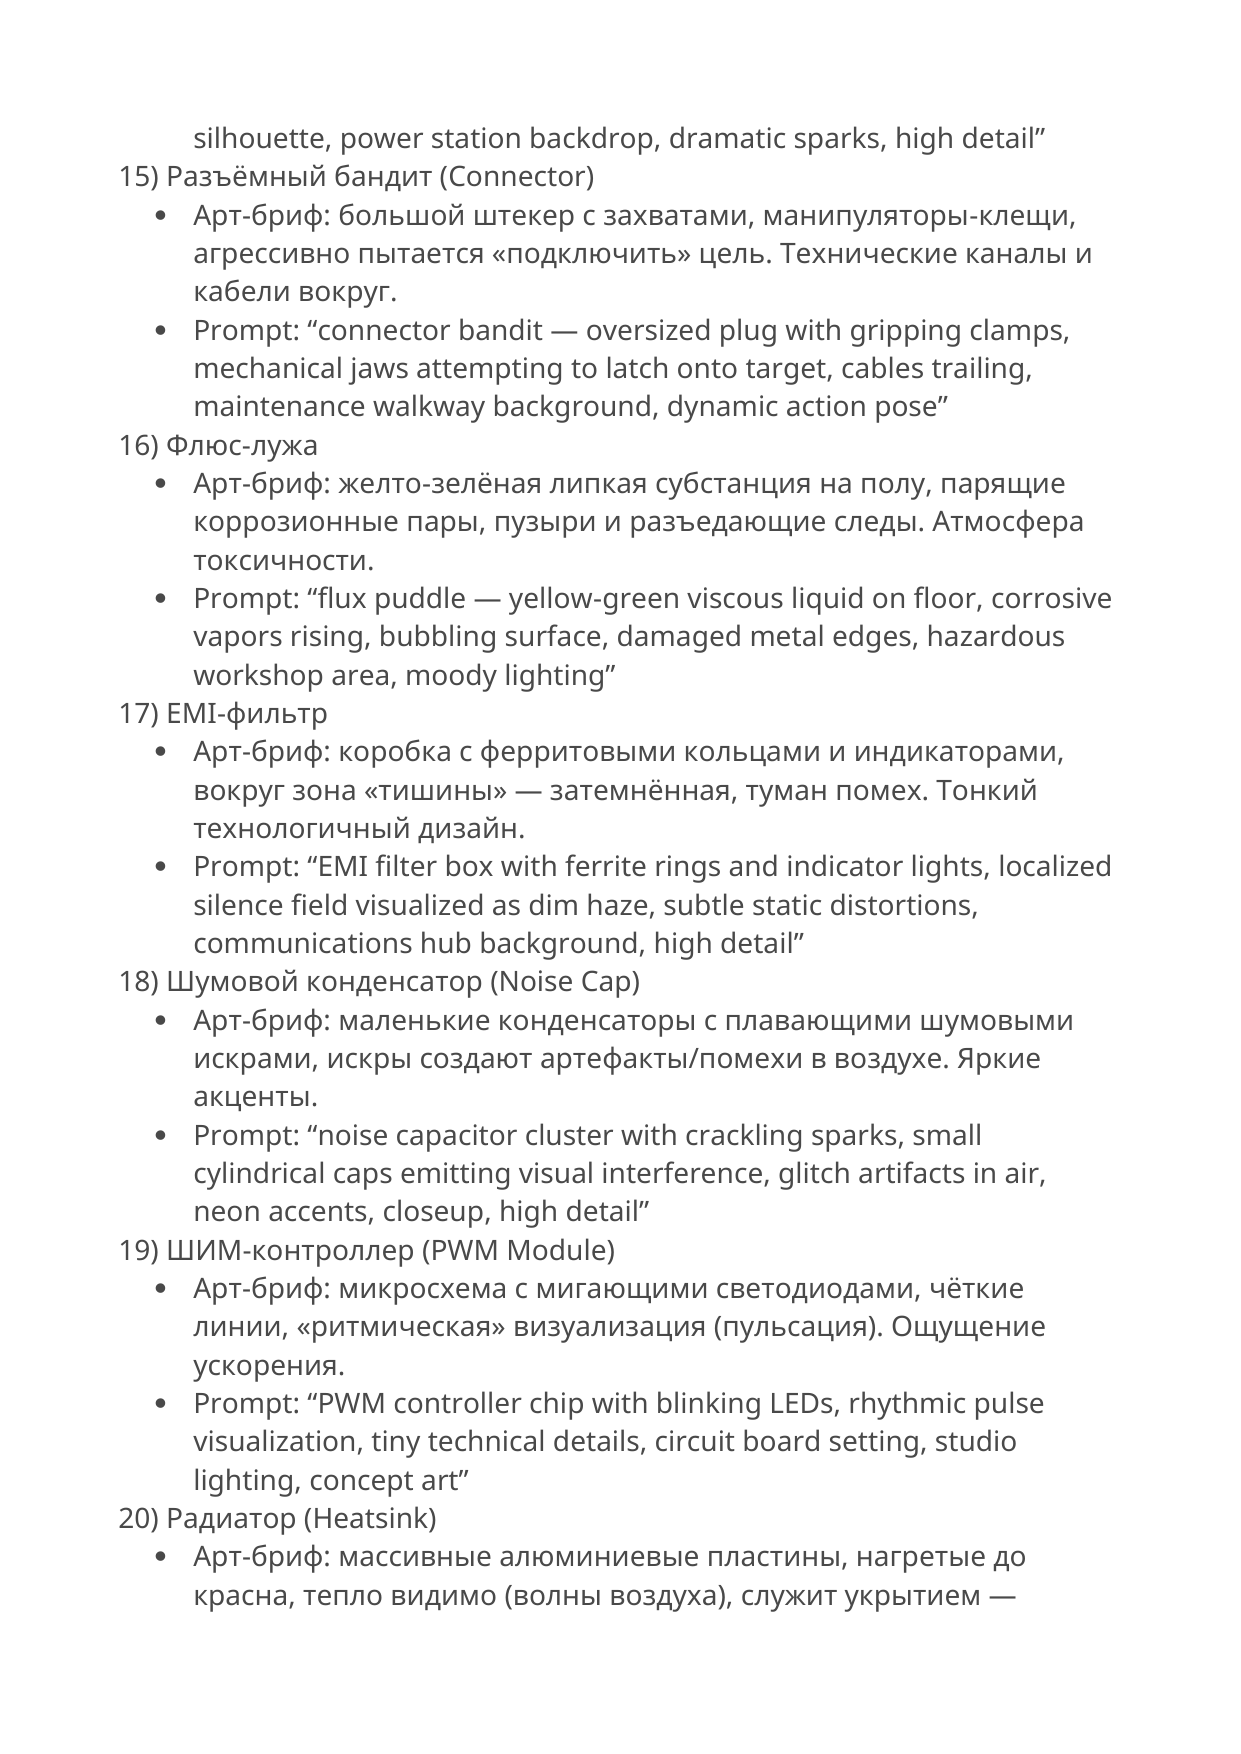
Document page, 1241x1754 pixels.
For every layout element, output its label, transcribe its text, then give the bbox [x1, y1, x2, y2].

list Арт‑бриф: коробка с ферритовыми кольцами и индикаторами, вокруг зона «тишины» — затемнённая, туман помех. Тонкий технологичный дизайн. [156, 731, 1122, 846]
text 17) EMI‑фильтр [118, 693, 1122, 731]
list Арт‑бриф: большой штекер с захватами, манипуляторы‑клещи, агрессивно пытается «подключить» цель. Технические каналы и кабели вокруг. [156, 195, 1122, 310]
list Арт‑бриф: микросхема с мигающими светодиодами, чёткие линии, «ритмическая» визуализация (пульсация). Ощущение ускорения. [156, 1268, 1122, 1383]
text 19) ШИМ‑контроллер (PWM Module) [118, 1230, 1122, 1268]
list Prompt: “EMI filter box with ferrite rings and indicator lights, localized silence field visualized as dim haze, subtle static distortions, communications hub background, high detail” [156, 846, 1122, 961]
text 16) Флюс-лужа [118, 425, 1122, 463]
text 20) Радиатор (Heatsink) [118, 1498, 1122, 1536]
list Prompt: “PWM controller chip with blinking LEDs, rhythmic pulse visualization, tiny technical details, circuit board setting, studio lighting, concept art” [156, 1383, 1122, 1498]
text 15) Разъёмный бандит (Connector) [118, 156, 1122, 195]
list Prompt: “flux puddle — yellow‑green viscous liquid on floor, corrosive vapors rising, bubbling surface, damaged metal edges, hazardous workshop area, moody lighting” [156, 578, 1122, 693]
list Prompt: “connector bandit — oversized plug with gripping clamps, mechanical jaws attempting to latch onto target, cables trailing, maintenance walkway background, dynamic action pose” [156, 310, 1122, 425]
list Prompt: “noise capacitor cluster with crackling sparks, small cylindrical caps emitting visual interference, glitch artifacts in air, neon accents, closeup, high detail” [156, 1115, 1122, 1230]
text 18) Шумовой конденсатор (Noise Cap) [118, 961, 1122, 1000]
list Арт‑бриф: массивные алюминиевые пластины, нагретые до красна, тепло видимо (волны воздуха), служит укрытием — [156, 1536, 1122, 1613]
list Арт‑бриф: желто‑зелёная липкая субстанция на полу, парящие коррозионные пары, пузыри и разъедающие следы. Атмосфера токсичности. [156, 463, 1122, 578]
list silhouette, power station backdrop, dramatic sparks, high detail” [156, 118, 1122, 156]
list Арт‑бриф: маленькие конденсаторы с плавающими шумовыми искрами, искры создают артефакты/помехи в воздухе. Яркие акценты. [156, 1000, 1122, 1115]
